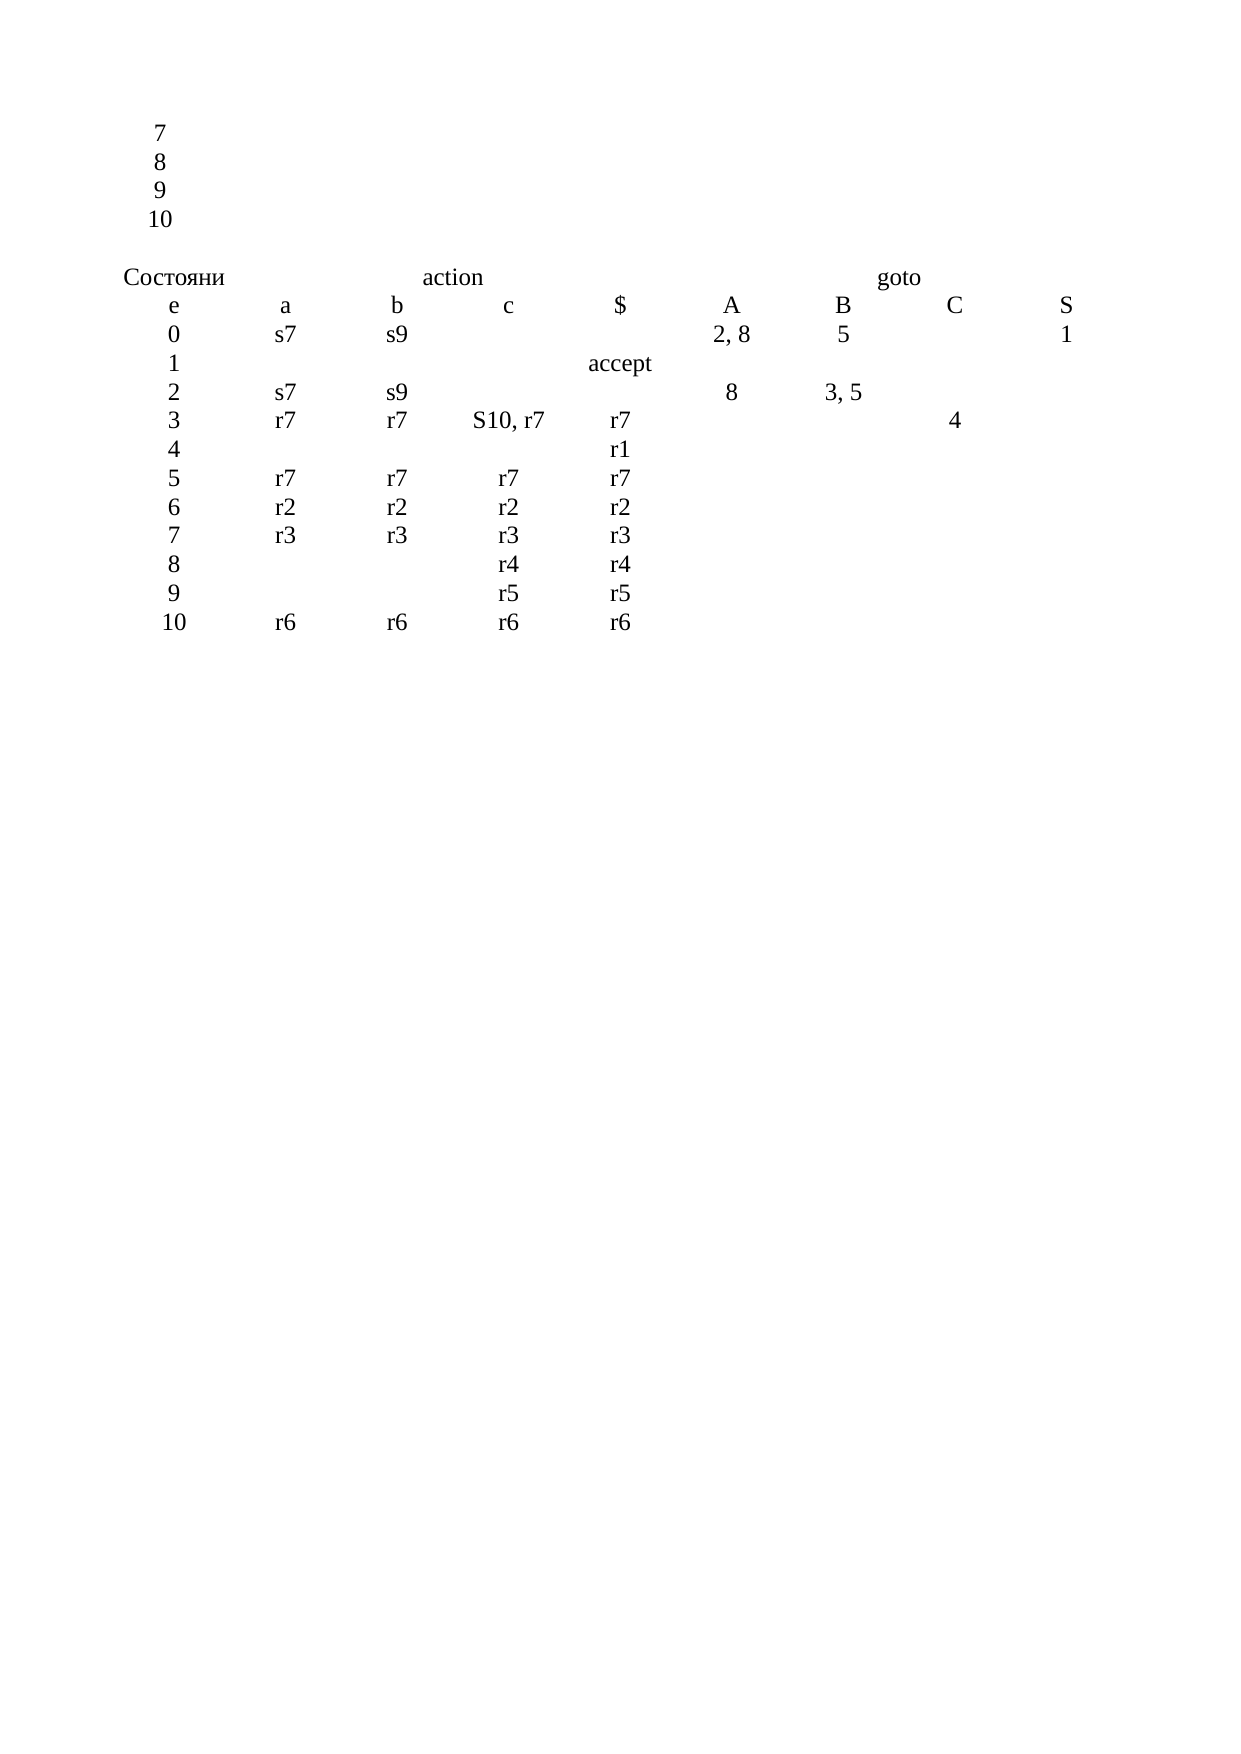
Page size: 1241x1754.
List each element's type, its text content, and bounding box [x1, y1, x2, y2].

table_cell [1039, 176, 1122, 204]
table_cell [955, 204, 1038, 233]
table_cell r2 [564, 492, 676, 521]
table_cell [871, 147, 955, 176]
table_cell [788, 176, 871, 204]
table_cell [676, 348, 787, 377]
table_cell 6 [118, 492, 229, 521]
table_cell r7 [230, 406, 341, 434]
table_cell B [788, 291, 899, 319]
table_header goto [676, 262, 1122, 291]
table_cell [788, 492, 899, 521]
table_cell 9 [118, 578, 229, 607]
table_cell [899, 319, 1011, 348]
table_cell 5 [118, 463, 229, 492]
table_header action [230, 262, 676, 291]
table_cell [564, 319, 676, 348]
table_cell r3 [341, 521, 453, 549]
table_cell r2 [230, 492, 341, 521]
table_cell [788, 147, 871, 176]
table_cell [537, 204, 620, 233]
table_cell [899, 492, 1011, 521]
table_cell r4 [453, 549, 564, 578]
table_cell [676, 607, 787, 636]
table_cell [620, 118, 704, 147]
table_cell r3 [453, 521, 564, 549]
table_cell [676, 521, 787, 549]
table_cell [788, 434, 899, 463]
table_cell [899, 521, 1011, 549]
table_cell r2 [341, 492, 453, 521]
table_cell r5 [564, 578, 676, 607]
table_cell r3 [230, 521, 341, 549]
table_cell [1011, 521, 1122, 549]
table_cell [871, 204, 955, 233]
table_cell [1011, 492, 1122, 521]
table_cell [1039, 204, 1122, 233]
table_cell a [230, 291, 341, 319]
table_cell 8 [676, 377, 787, 406]
table_cell [899, 348, 1011, 377]
table_cell [788, 204, 871, 233]
table_cell c [453, 291, 564, 319]
table_cell r1 [564, 434, 676, 463]
table_cell [230, 434, 341, 463]
table_cell [620, 204, 704, 233]
table_cell [341, 348, 453, 377]
table_cell 9 [118, 176, 202, 204]
table_cell [1011, 549, 1122, 578]
table_cell r7 [230, 463, 341, 492]
table_cell r6 [230, 607, 341, 636]
table_cell 1 [118, 348, 229, 377]
table_cell [704, 147, 787, 176]
table_cell [1011, 607, 1122, 636]
table_cell [202, 176, 286, 204]
table_cell r6 [564, 607, 676, 636]
table_cell [788, 521, 899, 549]
table_cell [1011, 434, 1122, 463]
table_cell 4 [899, 406, 1011, 434]
table_cell $ [564, 291, 676, 319]
table_cell [788, 607, 899, 636]
table_cell [955, 147, 1038, 176]
table_cell [1011, 377, 1122, 406]
table_cell [230, 578, 341, 607]
table_cell 1 [1011, 319, 1122, 348]
table_cell [369, 204, 453, 233]
table_cell [676, 578, 787, 607]
table_cell [871, 176, 955, 204]
table_cell [788, 406, 899, 434]
table_cell r5 [453, 578, 564, 607]
table_cell [620, 147, 704, 176]
table_cell [676, 463, 787, 492]
table_cell [369, 147, 453, 176]
table_cell b [341, 291, 453, 319]
table_cell [286, 147, 369, 176]
table_cell [899, 434, 1011, 463]
table_cell [1011, 463, 1122, 492]
table_cell r6 [453, 607, 564, 636]
table_cell 7 [118, 118, 202, 147]
table_cell r7 [564, 406, 676, 434]
table_cell [286, 118, 369, 147]
table_cell [1011, 406, 1122, 434]
table_cell [564, 377, 676, 406]
table_cell r6 [341, 607, 453, 636]
table_cell [286, 204, 369, 233]
table_cell [676, 406, 787, 434]
table_cell accept [564, 348, 676, 377]
table_cell [453, 176, 537, 204]
table_cell [202, 118, 286, 147]
table_cell [788, 578, 899, 607]
table_cell s9 [341, 319, 453, 348]
table_cell C [899, 291, 1011, 319]
table_cell 10 [118, 607, 229, 636]
table_cell [955, 118, 1038, 147]
table_cell [704, 118, 787, 147]
table_cell [453, 204, 537, 233]
table_cell s7 [230, 377, 341, 406]
table_cell A [676, 291, 787, 319]
table_cell S10, r7 [453, 406, 564, 434]
table_cell r7 [453, 463, 564, 492]
table_cell [230, 348, 341, 377]
table_cell [537, 176, 620, 204]
table_cell [537, 118, 620, 147]
table_header Состояние [118, 262, 229, 319]
table_cell [704, 176, 787, 204]
table_cell [1011, 578, 1122, 607]
table_cell [202, 147, 286, 176]
table_cell [453, 319, 564, 348]
table_cell [788, 118, 871, 147]
table_cell [676, 549, 787, 578]
table_cell [899, 549, 1011, 578]
table_cell [955, 176, 1038, 204]
table_cell [704, 204, 787, 233]
table_cell [453, 118, 537, 147]
table_cell [453, 377, 564, 406]
table_cell [871, 118, 955, 147]
table_cell [899, 377, 1011, 406]
table_cell [620, 176, 704, 204]
table_cell [453, 147, 537, 176]
table_cell [341, 578, 453, 607]
table_cell [788, 463, 899, 492]
table_cell [899, 607, 1011, 636]
table_cell 8 [118, 147, 202, 176]
table_cell [1011, 348, 1122, 377]
table_cell r4 [564, 549, 676, 578]
table_cell [676, 492, 787, 521]
table_cell [453, 348, 564, 377]
table_cell 2, 8 [676, 319, 787, 348]
table_cell 0 [118, 319, 229, 348]
table_cell [1039, 118, 1122, 147]
table_cell s7 [230, 319, 341, 348]
table_cell 5 [788, 319, 899, 348]
table_cell 3 [118, 406, 229, 434]
table_cell r7 [341, 406, 453, 434]
table_cell r2 [453, 492, 564, 521]
table_cell r3 [564, 521, 676, 549]
table_cell 3, 5 [788, 377, 899, 406]
table_cell [899, 578, 1011, 607]
table_cell [676, 434, 787, 463]
table_cell 10 [118, 204, 202, 233]
table_cell [453, 434, 564, 463]
table_cell 7 [118, 521, 229, 549]
table_cell [341, 549, 453, 578]
table_cell [341, 434, 453, 463]
table_cell [369, 176, 453, 204]
table_cell 2 [118, 377, 229, 406]
table_cell [1039, 147, 1122, 176]
table_cell 4 [118, 434, 229, 463]
table_cell [899, 463, 1011, 492]
table_cell [537, 147, 620, 176]
table_cell [788, 549, 899, 578]
table_cell [286, 176, 369, 204]
table_cell s9 [341, 377, 453, 406]
table_cell [230, 549, 341, 578]
table_cell r7 [341, 463, 453, 492]
table_cell r7 [564, 463, 676, 492]
table_cell [788, 348, 899, 377]
table_cell 8 [118, 549, 229, 578]
table_cell S [1011, 291, 1122, 319]
table_cell [369, 118, 453, 147]
table_cell [202, 204, 286, 233]
